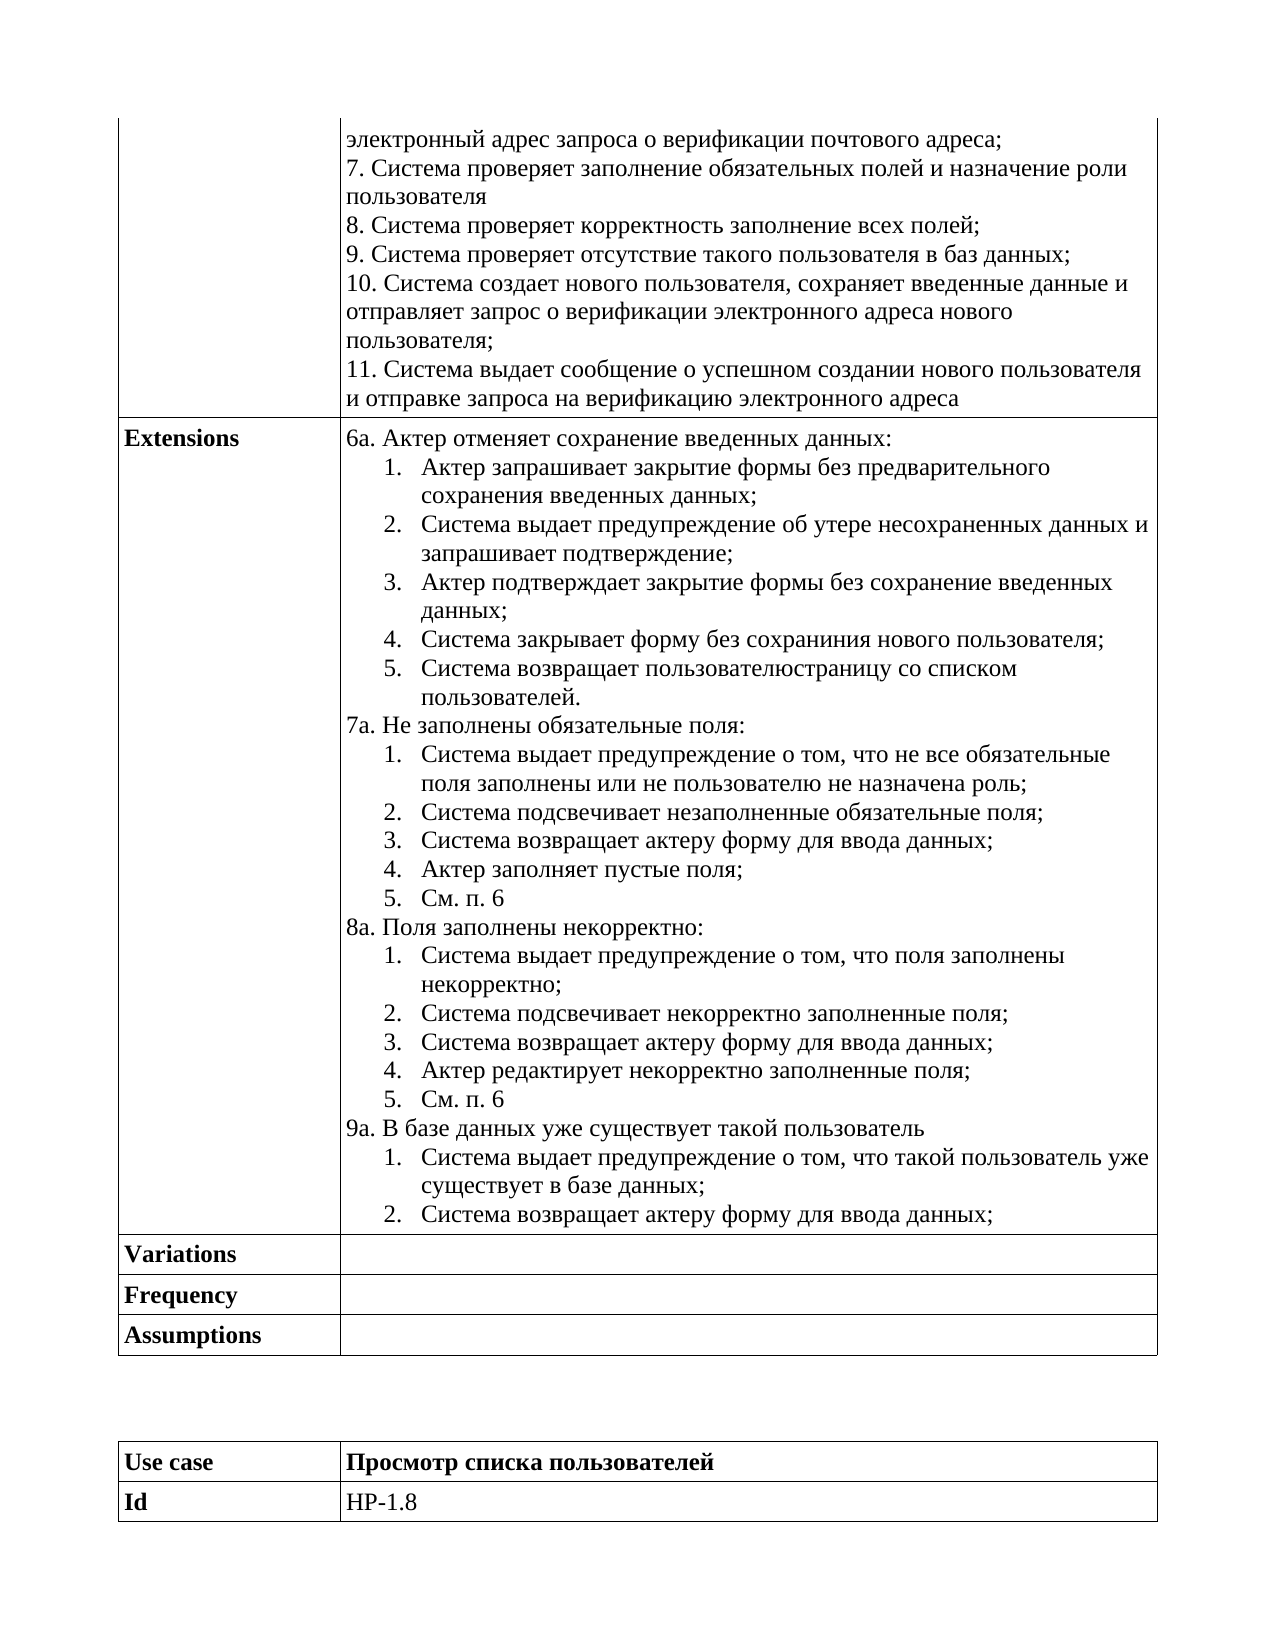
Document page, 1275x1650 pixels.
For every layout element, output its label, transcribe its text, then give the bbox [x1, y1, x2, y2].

table_cell Extensions [119, 418, 340, 1234]
table_cell Frequency [119, 1275, 340, 1314]
table_cell [341, 1315, 1157, 1355]
table_cell Variations [119, 1235, 340, 1274]
table_header Use case [119, 1442, 340, 1481]
table_cell НР-1.8 [341, 1482, 1157, 1521]
table_header Просмотр списка пользователей [341, 1442, 1157, 1481]
table_cell 6а. Актер отменяет сохранение введенных данных: Актер запрашивает закрытие формы без предварительного сохранения введенных данных; Система выдает предупреждение об утере несохраненных данных и запрашивает подтверждение; Актер подтверждает закрытие формы без сохранение введенных данных; Система закрывает форму без сохраниния нового пользователя; Система возвращает пользователюстраницу со списком пользователей. 7а. Не заполнены обязательные поля: Система выдает предупреждение о том, что не все обязательные поля заполнены или не пользователю не назначена роль; Система подсвечивает незаполненные обязательные поля; Система возвращает актеру форму для ввода данных; Актер заполняет пустые поля; См. п. 6 8а. Поля заполнены некорректно: Система выдает предупреждение о том, что поля заполнены некорректно; Система подсвечивает некорректно заполненные поля; Система возвращает актеру форму для ввода данных; Актер редактирует некорректно заполненные поля; См. п. 6 9а. В базе данных уже существует такой пользователь Система выдает предупреждение о том, что такой пользователь уже существует в базе данных; Система возвращает актеру форму для ввода данных; [341, 418, 1157, 1234]
table_cell [341, 1235, 1157, 1274]
table_cell Assumptions [119, 1315, 340, 1355]
table_cell электронный адрес запроса о верификации почтового адреса; 7. Система проверяет заполнение обязательных полей и назначение роли пользователя 8. Система проверяет корректность заполнение всех полей; 9. Система проверяет отсутствие такого пользователя в баз данных; 10. Система создает нового пользователя, сохраняет введенные данные и отправляет запрос о верификации электронного адреса нового пользователя; 11. Система выдает сообщение о успешном создании нового пользователя и отправке запроса на верификацию электронного адреса [341, 118, 1157, 417]
table_cell [341, 1275, 1157, 1314]
table_cell Id [119, 1482, 340, 1521]
table_cell [119, 118, 340, 417]
